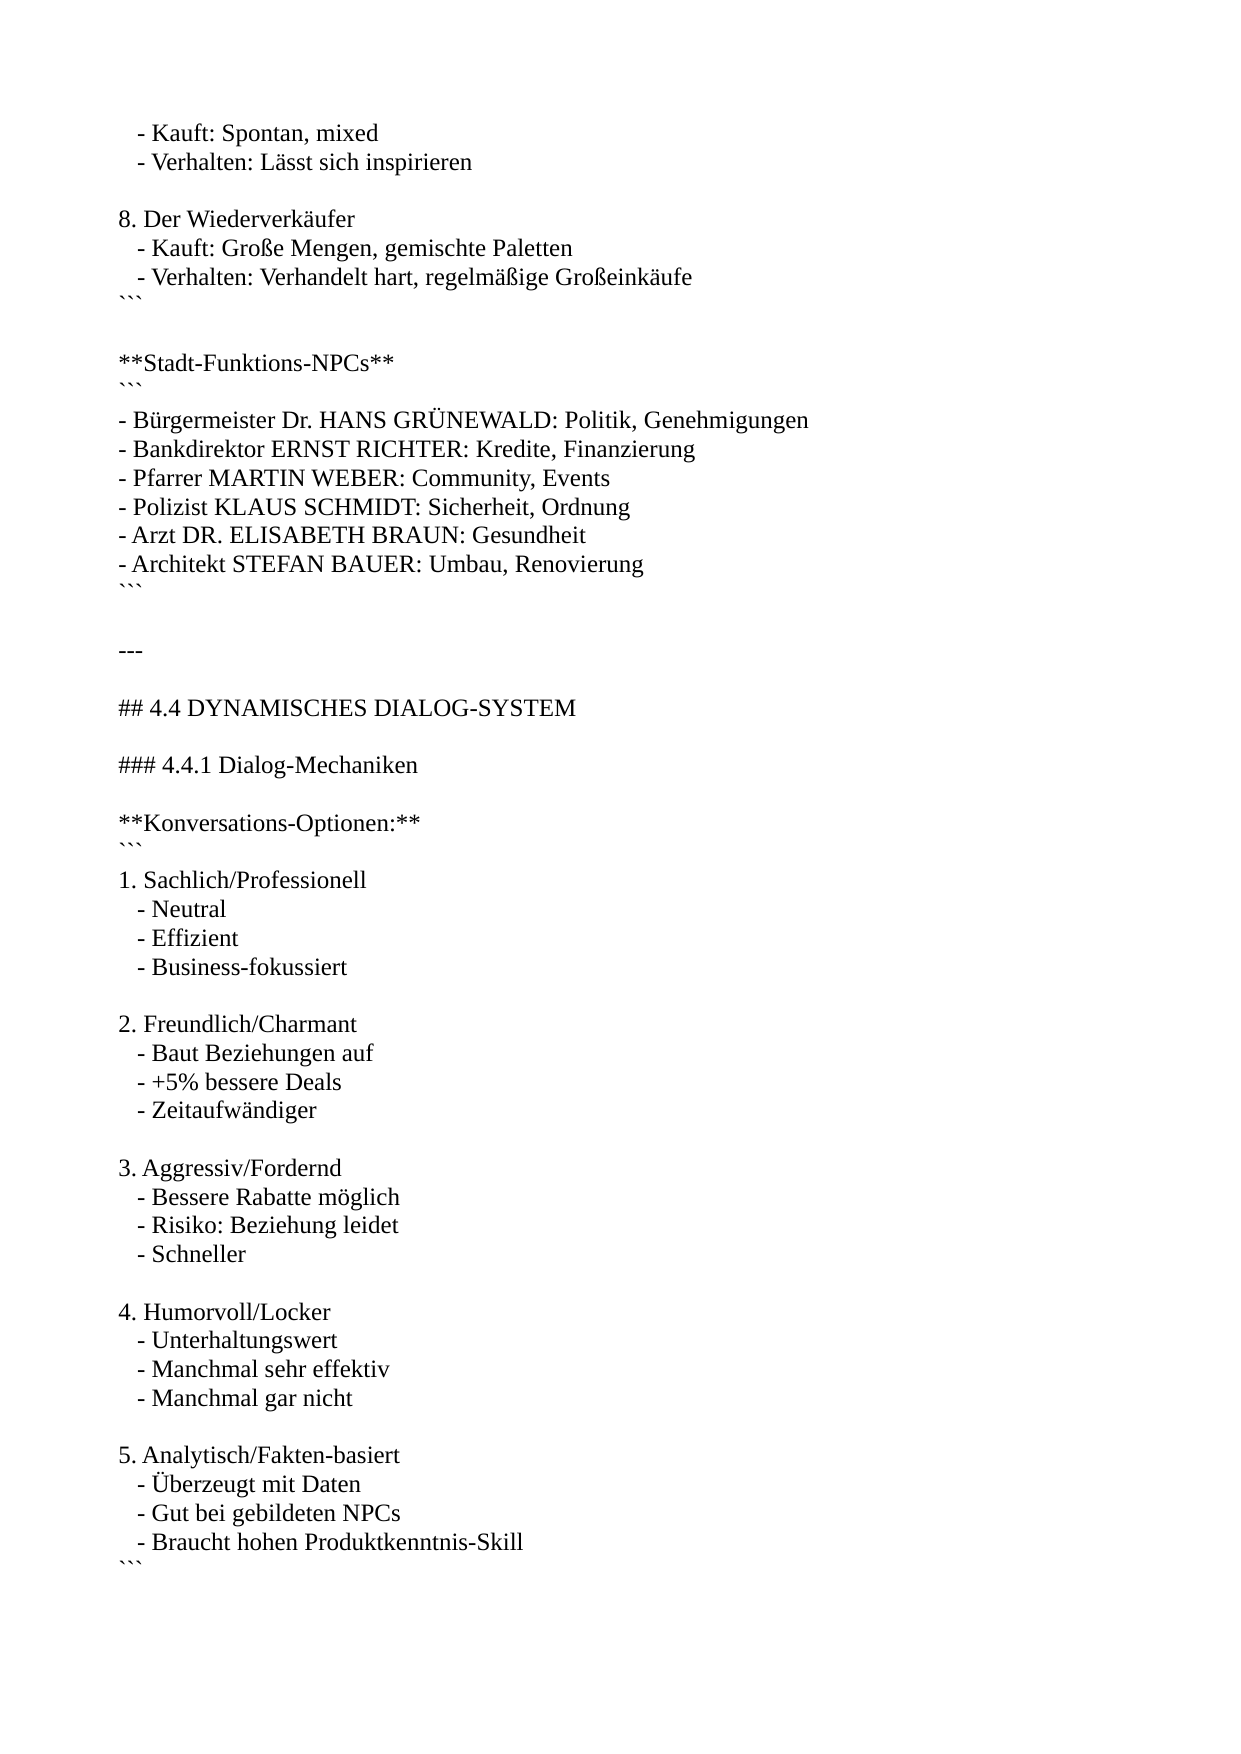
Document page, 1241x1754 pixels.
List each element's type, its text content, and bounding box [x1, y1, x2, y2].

text - Kauft: Spontan, mixed - Verhalten: Lässt sich inspirieren 8. Der Wiederverkäufer - Kauft: Große Mengen, gemischte Paletten - Verhalten: Verhandelt hart, regelmäßige Großeinkäufe ``` **Stadt-Funktions-NPCs** ``` - Bürgermeister Dr. HANS GRÜNEWALD: Politik, Genehmigungen - Bankdirektor ERNST RICHTER: Kredite, Finanzierung - Pfarrer MARTIN WEBER: Community, Events - Polizist KLAUS SCHMIDT: Sicherheit, Ordnung - Arzt DR. ELISABETH BRAUN: Gesundheit - Architekt STEFAN BAUER: Umbau, Renovierung ``` --- ## 4.4 DYNAMISCHES DIALOG-SYSTEM ### 4.4.1 Dialog-Mechaniken **Konversations-Optionen:** ``` 1. Sachlich/Professionell - Neutral - Effizient - Business-fokussiert 2. Freundlich/Charmant - Baut Beziehungen auf - +5% bessere Deals - Zeitaufwändiger 3. Aggressiv/Fordernd - Bessere Rabatte möglich - Risiko: Beziehung leidet - Schneller 4. Humorvoll/Locker - Unterhaltungswert - Manchmal sehr effektiv - Manchmal gar nicht 5. Analytisch/Fakten-basiert - Überzeugt mit Daten - Gut bei gebildeten NPCs - Braucht hohen Produktkenntnis-Skill ``` [118, 118, 1122, 1613]
